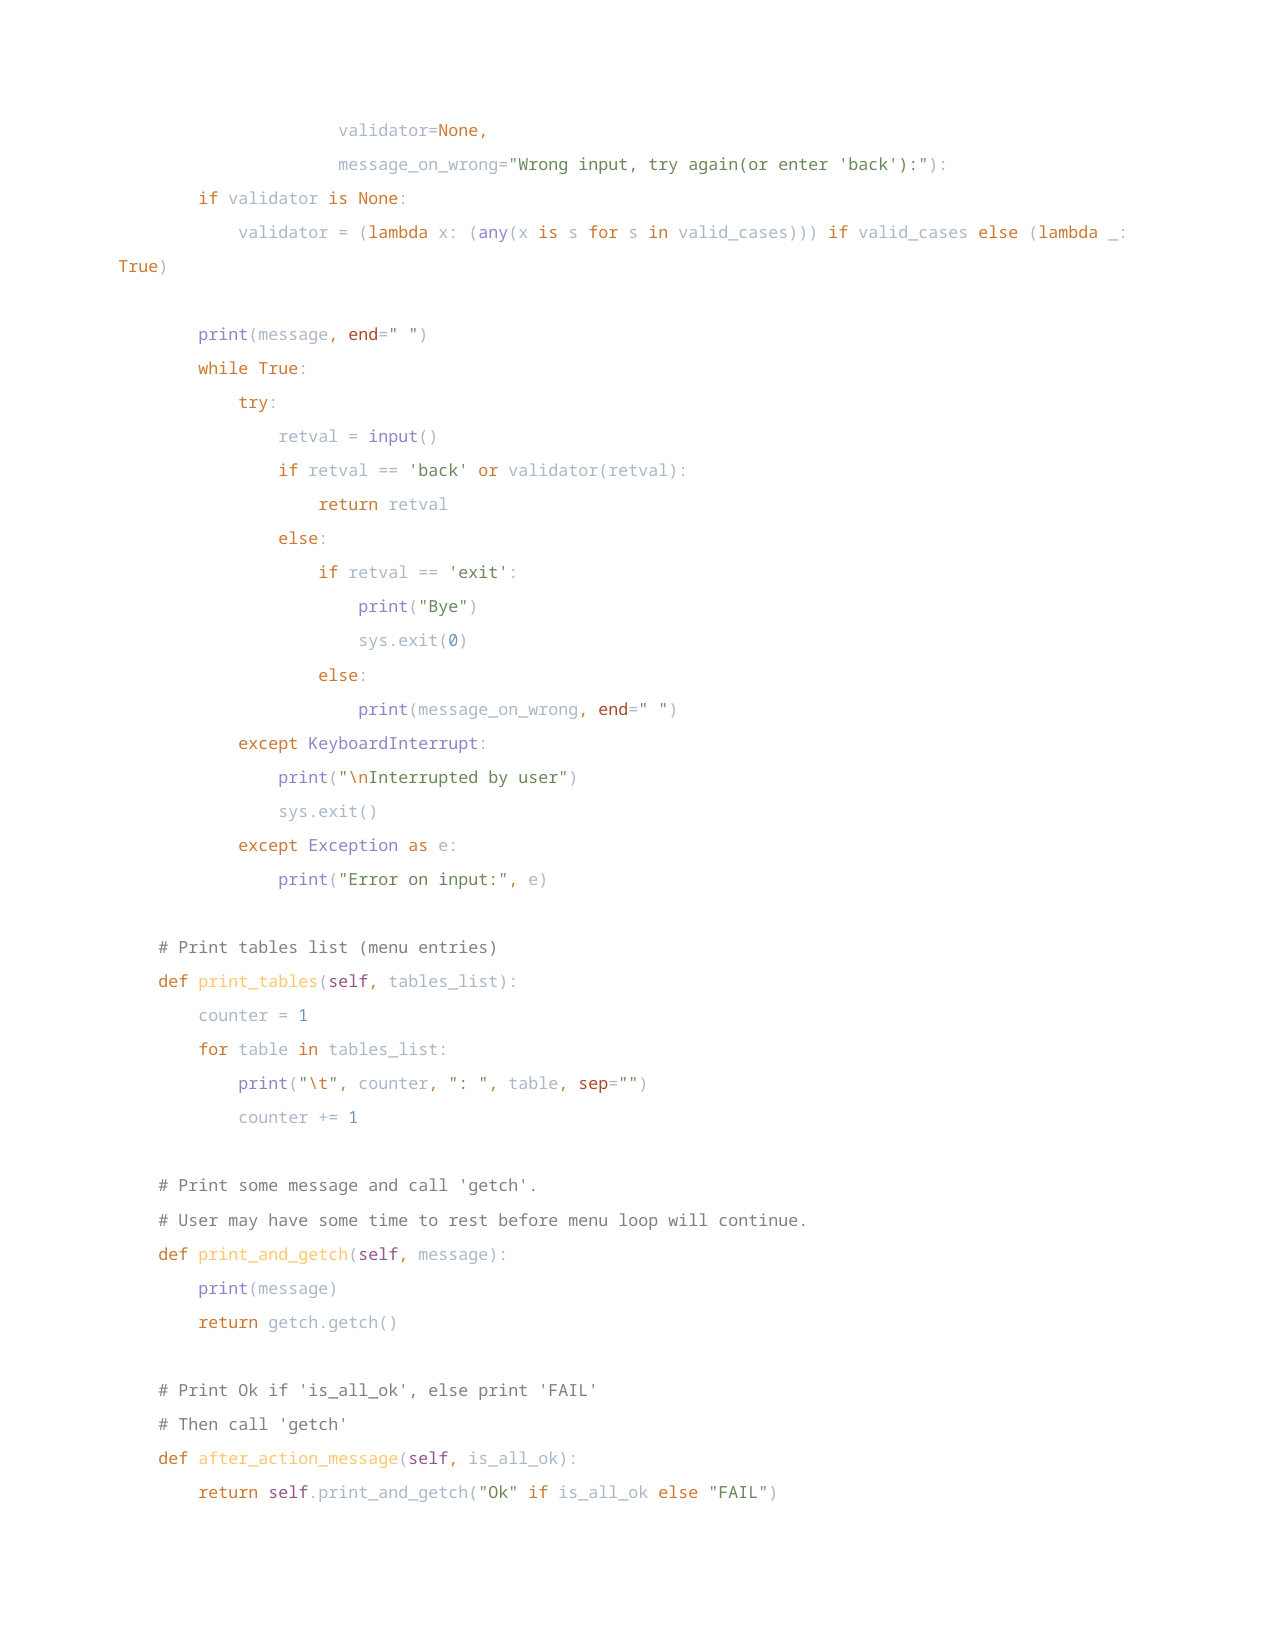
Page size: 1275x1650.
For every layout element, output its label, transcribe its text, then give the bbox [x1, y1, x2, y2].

text validator=None, message_on_wrong="Wrong input, try again(or enter 'back'):"): if validator is None: validator = (lambda x: (any(x is s for s in valid_cases))) if valid_cases else (lambda _: True) print(message, end=" ") while True: try: retval = input() if retval == 'back' or validator(retval): return retval else: if retval == 'exit': print("Bye") sys.exit(0) else: print(message_on_wrong, end=" ") except KeyboardInterrupt: print("\nInterrupted by user") sys.exit() except Exception as e: print("Error on input:", e) # Print tables list (menu entries) def print_tables(self, tables_list): counter = 1 for table in tables_list: print("\t", counter, ": ", table, sep="") counter += 1 # Print some message and call 'getch'. # User may have some time to rest before menu loop will continue. def print_and_getch(self, message): print(message) return getch.getch() # Print Ok if 'is_all_ok', else print 'FAIL' # Then call 'getch' def after_action_message(self, is_all_ok): return self.print_and_getch("Ok" if is_all_ok else "FAIL") [118, 118, 1157, 1503]
